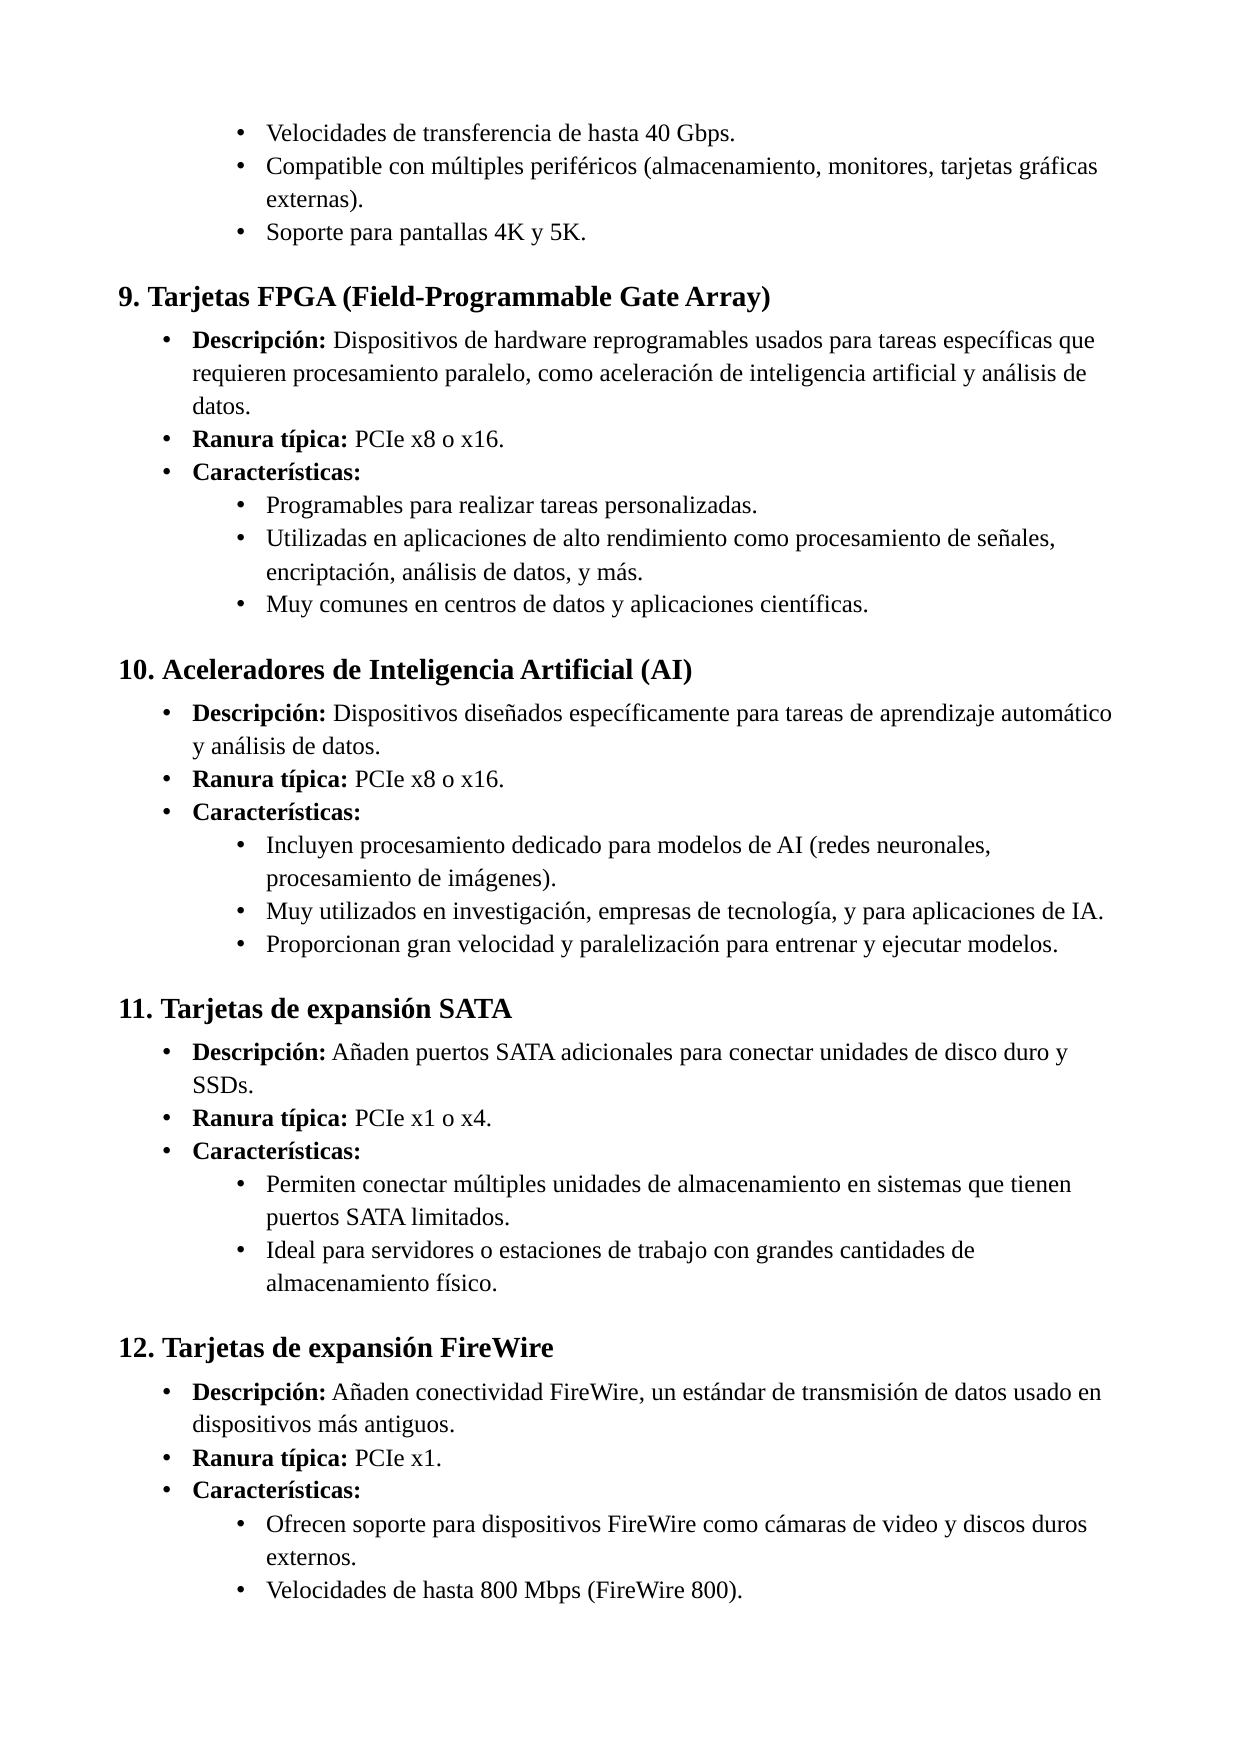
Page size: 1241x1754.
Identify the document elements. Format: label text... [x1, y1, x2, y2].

list Ofrecen soporte para dispositivos FireWire como cámaras de video y discos duros externos. [236, 1509, 1122, 1570]
subtitle 10. Aceleradores de Inteligencia Artificial (AI) [118, 652, 1122, 685]
list Descripción: Añaden conectividad FireWire, un estándar de transmisión de datos usado en dispositivos más antiguos. [162, 1377, 1122, 1438]
list Descripción: Dispositivos de hardware reprogramables usados para tareas específicas que requieren procesamiento paralelo, como aceleración de inteligencia artificial y análisis de datos. [162, 325, 1122, 420]
list Características: [162, 457, 1122, 486]
list Velocidades de transferencia de hasta 40 Gbps. [236, 118, 1122, 147]
list Ranura típica: PCIe x8 o x16. [162, 764, 1122, 793]
list Muy utilizados en investigación, empresas de tecnología, y para aplicaciones de IA. [236, 896, 1122, 925]
subtitle 9. Tarjetas FPGA (Field-Programmable Gate Array) [118, 279, 1122, 313]
list Características: [162, 1476, 1122, 1504]
list Programables para realizar tareas personalizadas. [236, 491, 1122, 519]
list Descripción: Dispositivos diseñados específicamente para tareas de aprendizaje automático y análisis de datos. [162, 698, 1122, 759]
subtitle 12. Tarjetas de expansión FireWire [118, 1331, 1122, 1364]
subtitle 11. Tarjetas de expansión SATA [118, 991, 1122, 1025]
list Compatible con múltiples periféricos (almacenamiento, monitores, tarjetas gráficas externas). [236, 151, 1122, 213]
list Ranura típica: PCIe x1 o x4. [162, 1103, 1122, 1132]
list Ranura típica: PCIe x8 o x16. [162, 424, 1122, 453]
list Utilizadas en aplicaciones de alto rendimiento como procesamiento de señales, encriptación, análisis de datos, y más. [236, 523, 1122, 585]
list Características: [162, 1136, 1122, 1165]
list Proporcionan gran velocidad y paralelización para entrenar y ejecutar modelos. [236, 929, 1122, 958]
list Descripción: Añaden puertos SATA adicionales para conectar unidades de disco duro y SSDs. [162, 1037, 1122, 1099]
list Ideal para servidores o estaciones de trabajo con grandes cantidades de almacenamiento físico. [236, 1235, 1122, 1297]
list Ranura típica: PCIe x1. [162, 1443, 1122, 1471]
list Características: [162, 797, 1122, 826]
list Velocidades de hasta 800 Mbps (FireWire 800). [236, 1575, 1122, 1603]
list Permiten conectar múltiples unidades de almacenamiento en sistemas que tienen puertos SATA limitados. [236, 1169, 1122, 1231]
list Incluyen procesamiento dedicado para modelos de AI (redes neuronales, procesamiento de imágenes). [236, 830, 1122, 892]
list Soporte para pantallas 4K y 5K. [236, 217, 1122, 246]
list Muy comunes en centros de datos y aplicaciones científicas. [236, 589, 1122, 618]
